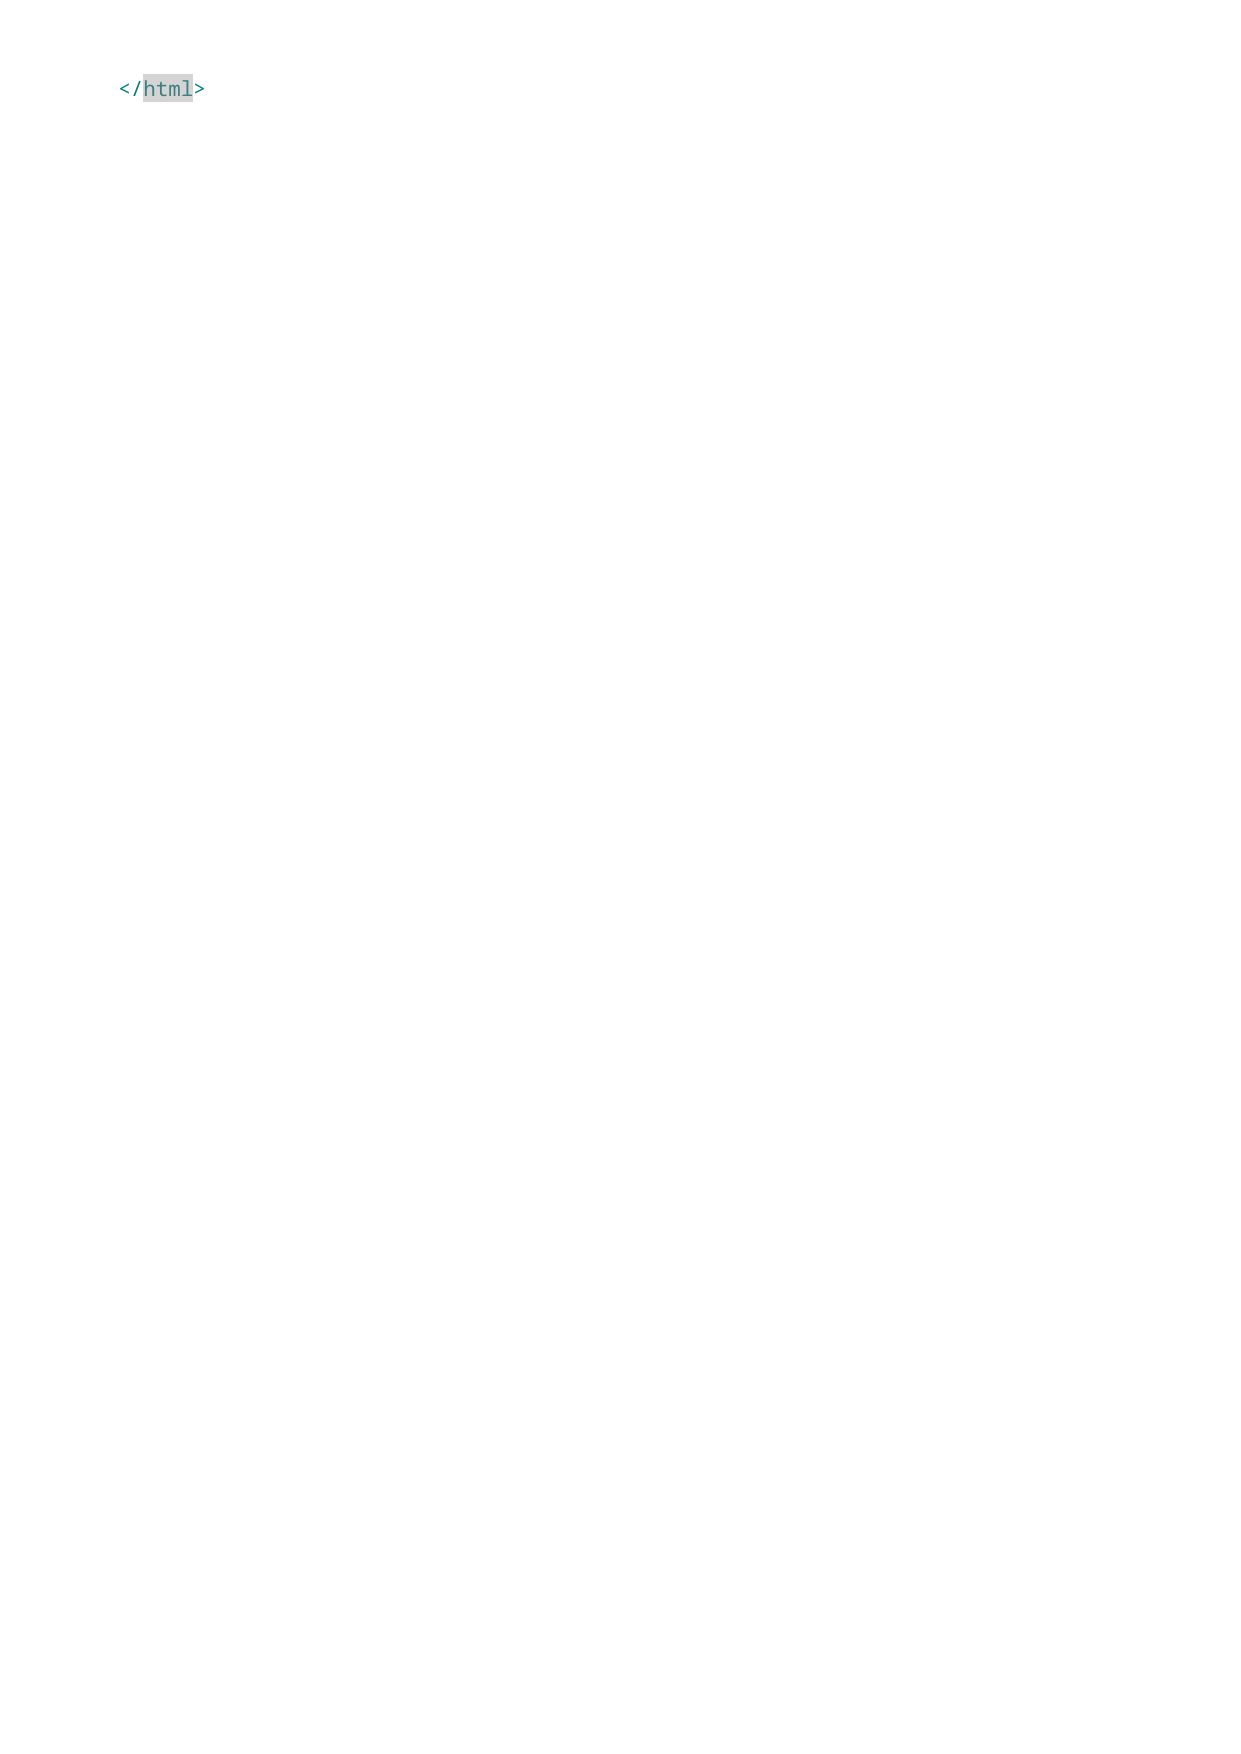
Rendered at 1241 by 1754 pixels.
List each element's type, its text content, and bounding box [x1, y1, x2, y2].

text </html> [118, 74, 1169, 102]
